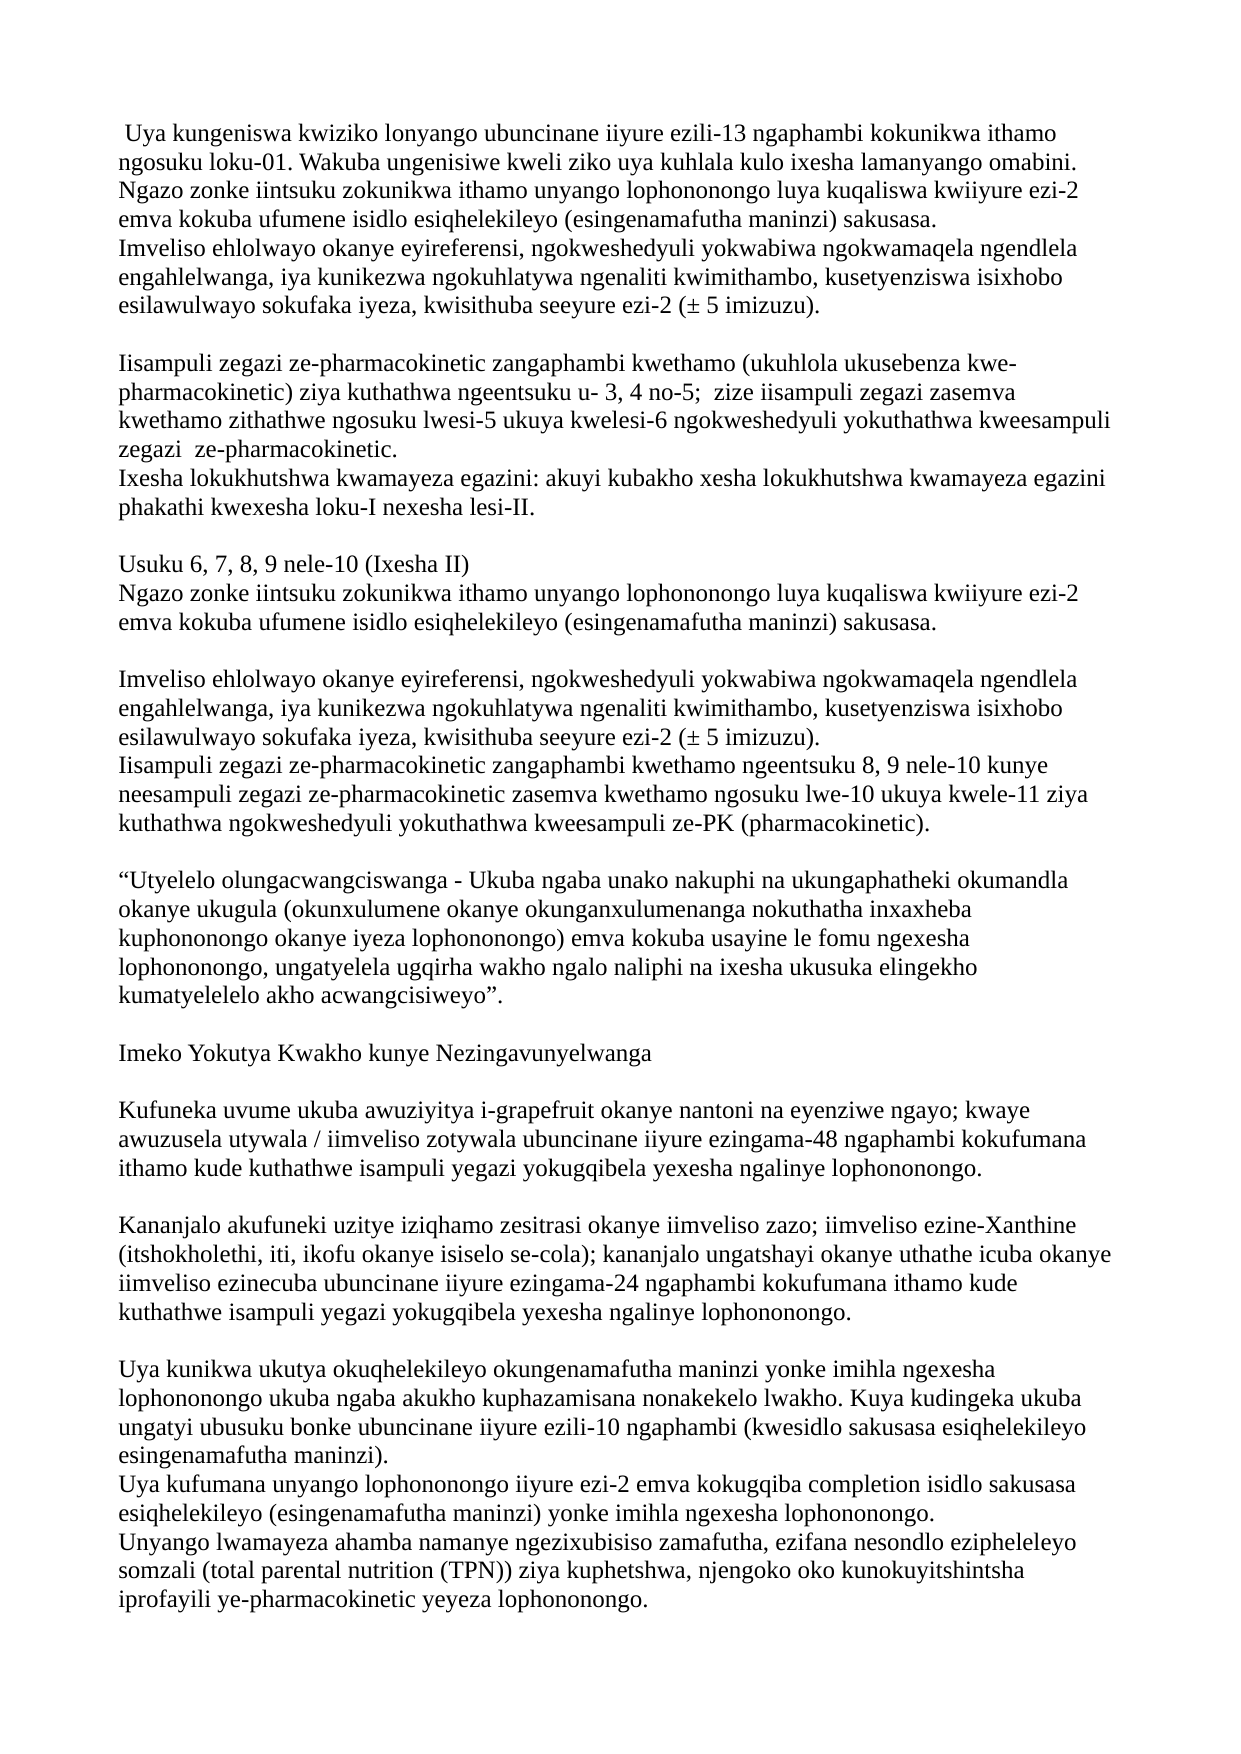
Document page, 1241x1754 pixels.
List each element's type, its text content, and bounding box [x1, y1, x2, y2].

text Imeko Yokutya Kwakho kunye Nezingavunyelwanga [118, 1038, 1122, 1067]
text Iisampuli zegazi ze-pharmacokinetic zangaphambi kwethamo ngeentsuku 8, 9 nele-10 kunye neesampuli zegazi ze-pharmacokinetic zasemva kwethamo ngosuku lwe-10 ukuya kwele-11 ziya kuthathwa ngokweshedyuli yokuthathwa kweesampuli ze-PK (pharmacokinetic). [118, 751, 1122, 837]
text Ixesha lokukhutshwa kwamayeza egazini: akuyi kubakho xesha lokukhutshwa kwamayeza egazini phakathi kwexesha loku-I nexesha lesi-II. [118, 463, 1122, 521]
text “Utyelelo olungacwangciswanga - Ukuba ngaba unako nakuphi na ukungaphatheki okumandla okanye ukugula (okunxulumene okanye okunganxulumenanga nokuthatha inxaxheba kuphononongo okanye iyeza lophononongo) emva kokuba usayine le fomu ngexesha lophononongo, ungatyelela ugqirha wakho ngalo naliphi na ixesha ukusuka elingekho kumatyelelelo akho acwangcisiweyo”. [118, 866, 1122, 1009]
text Uya kunikwa ukutya okuqhelekileyo okungenamafutha maninzi yonke imihla ngexesha lophononongo ukuba ngaba akukho kuphazamisana nonakekelo lwakho. Kuya kudingeka ukuba ungatyi ubusuku bonke ubuncinane iiyure ezili-10 ngaphambi (kwesidlo sakusasa esiqhelekileyo esingenamafutha maninzi). [118, 1354, 1122, 1469]
text Usuku 6, 7, 8, 9 nele-10 (Ixesha II) [118, 549, 1122, 578]
text Ngazo zonke iintsuku zokunikwa ithamo unyango lophononongo luya kuqaliswa kwiiyure ezi-2 emva kokuba ufumene isidlo esiqhelekileyo (esingenamafutha maninzi) sakusasa. [118, 578, 1122, 636]
text Uya kungeniswa kwiziko lonyango ubuncinane iiyure ezili-13 ngaphambi kokunikwa ithamo ngosuku loku-01. Wakuba ungenisiwe kweli ziko uya kuhlala kulo ixesha lamanyango omabini. [118, 118, 1122, 176]
text Kananjalo akufuneki uzitye iziqhamo zesitrasi okanye iimveliso zazo; iimveliso ezine-Xanthine (itshokholethi, iti, ikofu okanye isiselo se-cola); kananjalo ungatshayi okanye uthathe icuba okanye iimveliso ezinecuba ubuncinane iiyure ezingama-24 ngaphambi kokufumana ithamo kude kuthathwe isampuli yegazi yokugqibela yexesha ngalinye lophononongo. [118, 1211, 1122, 1326]
text Kufuneka uvume ukuba awuziyitya i-grapefruit okanye nantoni na eyenziwe ngayo; kwaye awuzusela utywala / iimveliso zotywala ubuncinane iiyure ezingama-48 ngaphambi kokufumana ithamo kude kuthathwe isampuli yegazi yokugqibela yexesha ngalinye lophononongo. [118, 1096, 1122, 1182]
text Uya kufumana unyango lophononongo iiyure ezi-2 emva kokugqiba completion isidlo sakusasa esiqhelekileyo (esingenamafutha maninzi) yonke imihla ngexesha lophononongo. [118, 1469, 1122, 1527]
text Imveliso ehlolwayo okanye eyireferensi, ngokweshedyuli yokwabiwa ngokwamaqela ngendlela engahlelwanga, iya kunikezwa ngokuhlatywa ngenaliti kwimithambo, kusetyenziswa isixhobo esilawulwayo sokufaka iyeza, kwisithuba seeyure ezi-2 (± 5 imizuzu). [118, 233, 1122, 319]
text Ngazo zonke iintsuku zokunikwa ithamo unyango lophononongo luya kuqaliswa kwiiyure ezi-2 emva kokuba ufumene isidlo esiqhelekileyo (esingenamafutha maninzi) sakusasa. [118, 176, 1122, 233]
text Imveliso ehlolwayo okanye eyireferensi, ngokweshedyuli yokwabiwa ngokwamaqela ngendlela engahlelwanga, iya kunikezwa ngokuhlatywa ngenaliti kwimithambo, kusetyenziswa isixhobo esilawulwayo sokufaka iyeza, kwisithuba seeyure ezi-2 (± 5 imizuzu). [118, 664, 1122, 751]
text Iisampuli zegazi ze-pharmacokinetic zangaphambi kwethamo (ukuhlola ukusebenza kwe-pharmacokinetic) ziya kuthathwa ngeentsuku u- 3, 4 no-5; zize iisampuli zegazi zasemva kwethamo zithathwe ngosuku lwesi-5 ukuya kwelesi-6 ngokweshedyuli yokuthathwa kweesampuli zegazi ze-pharmacokinetic. [118, 348, 1122, 463]
text Unyango lwamayeza ahamba namanye ngezixubisiso zamafutha, ezifana nesondlo ezipheleleyo somzali (total parental nutrition (TPN)) ziya kuphetshwa, njengoko oko kunokuyitshintsha iprofayili ye-pharmacokinetic yeyeza lophononongo. [118, 1527, 1122, 1613]
